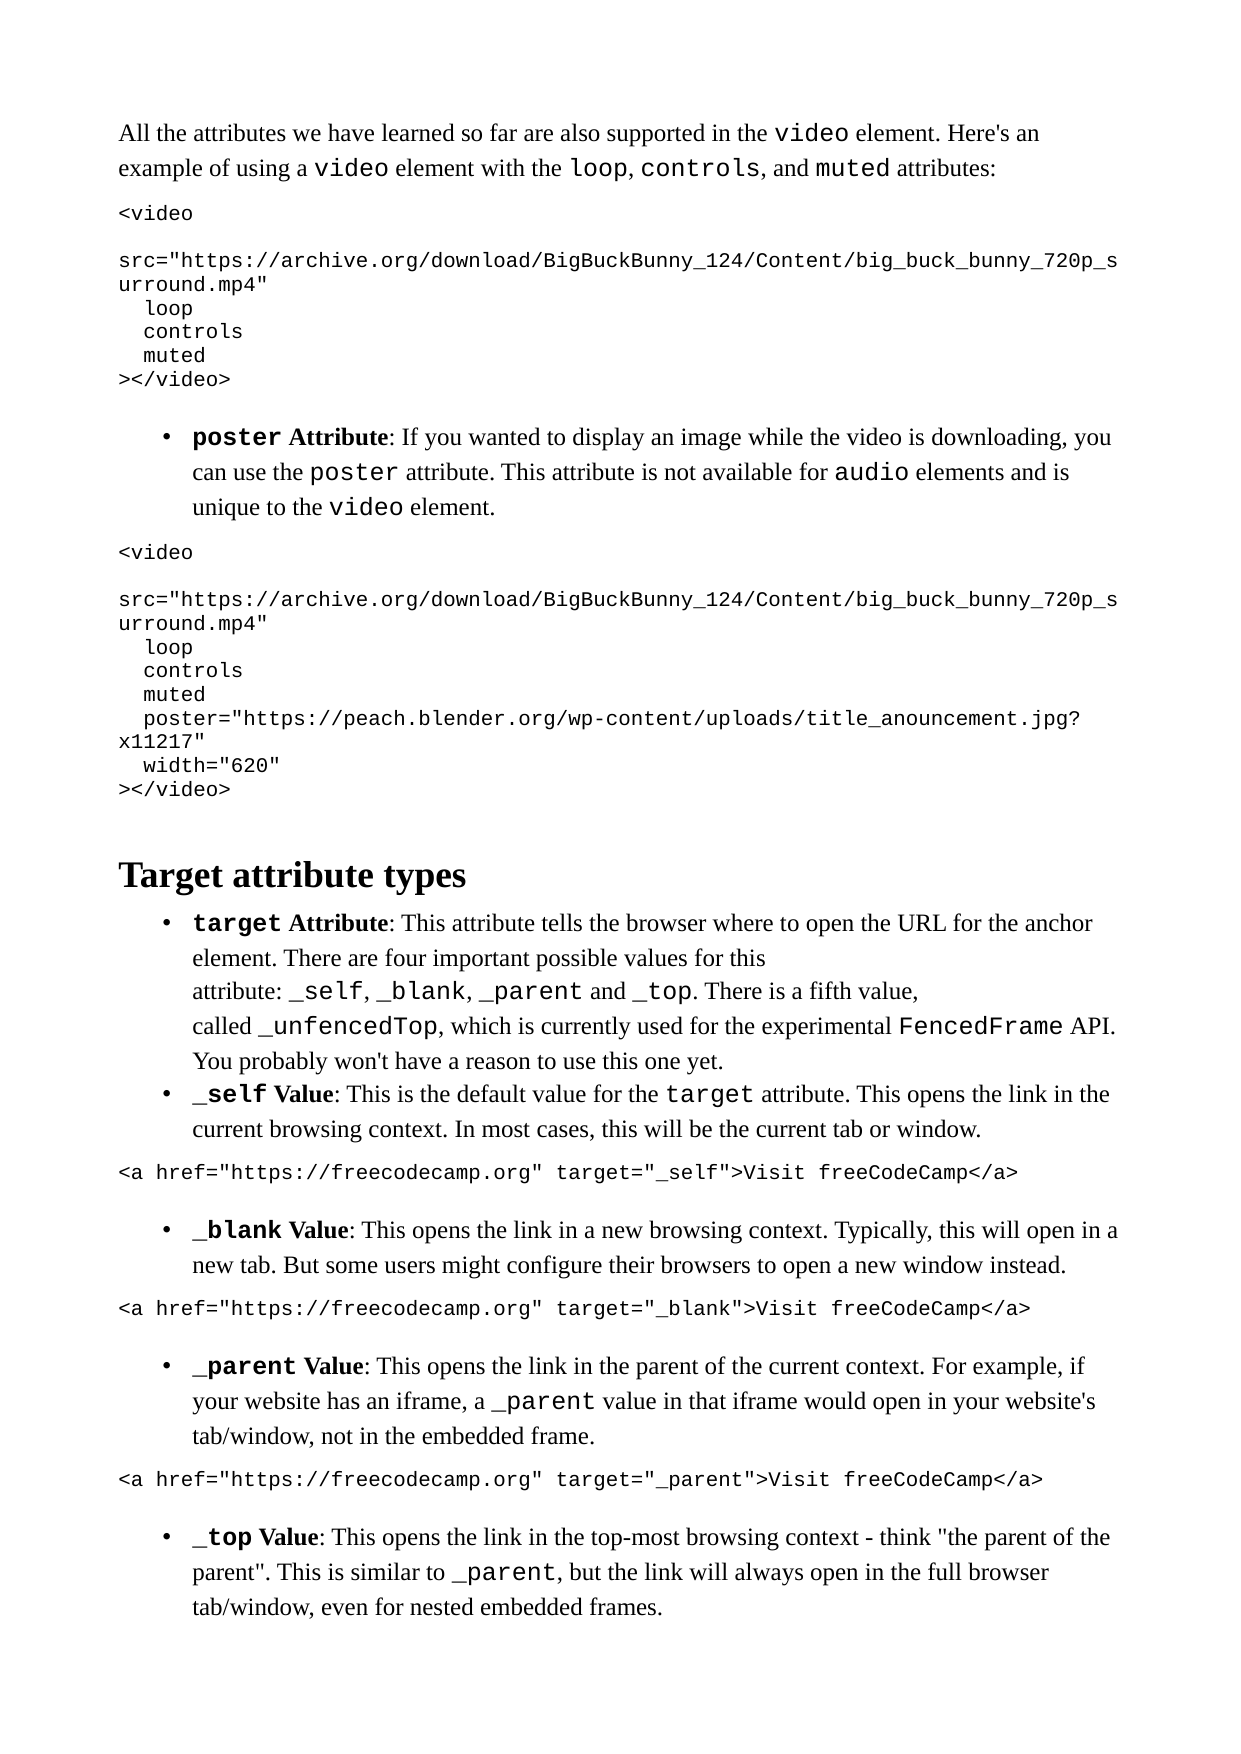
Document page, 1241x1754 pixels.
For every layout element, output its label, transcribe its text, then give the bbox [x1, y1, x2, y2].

text ></video> [118, 369, 1122, 392]
text src="https://archive.org/download/BigBuckBunny_124/Content/big_buck_bunny_720p_surround.mp4" [118, 227, 1122, 298]
text poster="https://peach.blender.org/wp-content/uploads/title_anouncement.jpg?x11217" [118, 708, 1122, 755]
text muted [118, 345, 1122, 369]
text width="620" [118, 755, 1122, 778]
text loop [118, 637, 1122, 660]
list _parent Value: This opens the link in the parent of the current context. For example, if your website has an iframe, a _parent value in that iframe would open in your website's tab/window, not in the embedded frame. [162, 1351, 1122, 1450]
text ></video> [118, 778, 1122, 802]
text loop [118, 298, 1122, 321]
list _blank Value: This opens the link in a new browsing context. Typically, this will open in a new tab. But some users might configure their browsers to open a new window instead. [162, 1215, 1122, 1279]
list _top Value: This opens the link in the top-most browsing context - think "the parent of the parent". This is similar to _parent, but the link will always open in the full browser tab/window, even for nested embedded frames. [162, 1522, 1122, 1621]
text <a href="https://freecodecamp.org" target="_parent">Visit freeCodeCamp</a> [118, 1469, 1122, 1493]
text src="https://archive.org/download/BigBuckBunny_124/Content/big_buck_bunny_720p_surround.mp4" [118, 566, 1122, 637]
text All the attributes we have learned so far are also supported in the video element. Here's an example of using a video element with the loop, controls, and muted attributes: [118, 118, 1122, 184]
list poster Attribute: If you wanted to display an image while the video is downloading, you can use the poster attribute. This attribute is not available for audio elements and is unique to the video element. [162, 422, 1122, 523]
text <a href="https://freecodecamp.org" target="_self">Visit freeCodeCamp</a> [118, 1162, 1122, 1186]
text <a href="https://freecodecamp.org" target="_blank">Visit freeCodeCamp</a> [118, 1298, 1122, 1322]
list _self Value: This is the default value for the target attribute. This opens the link in the current browsing context. In most cases, this will be the current tab or window. [162, 1079, 1122, 1143]
text <video [118, 542, 1122, 566]
text <video [118, 203, 1122, 227]
text controls [118, 660, 1122, 684]
list target Attribute: This attribute tells the browser where to open the URL for the anchor element. There are four important possible values for this attribute: _self, _blank, _parent and _top. There is a fifth value, called _unfencedTop, which is currently used for the experimental FencedFrame API. You probably won't have a reason to use this one yet. [162, 908, 1122, 1075]
subtitle Target attribute types [118, 852, 1122, 896]
text muted [118, 684, 1122, 708]
text controls [118, 321, 1122, 345]
